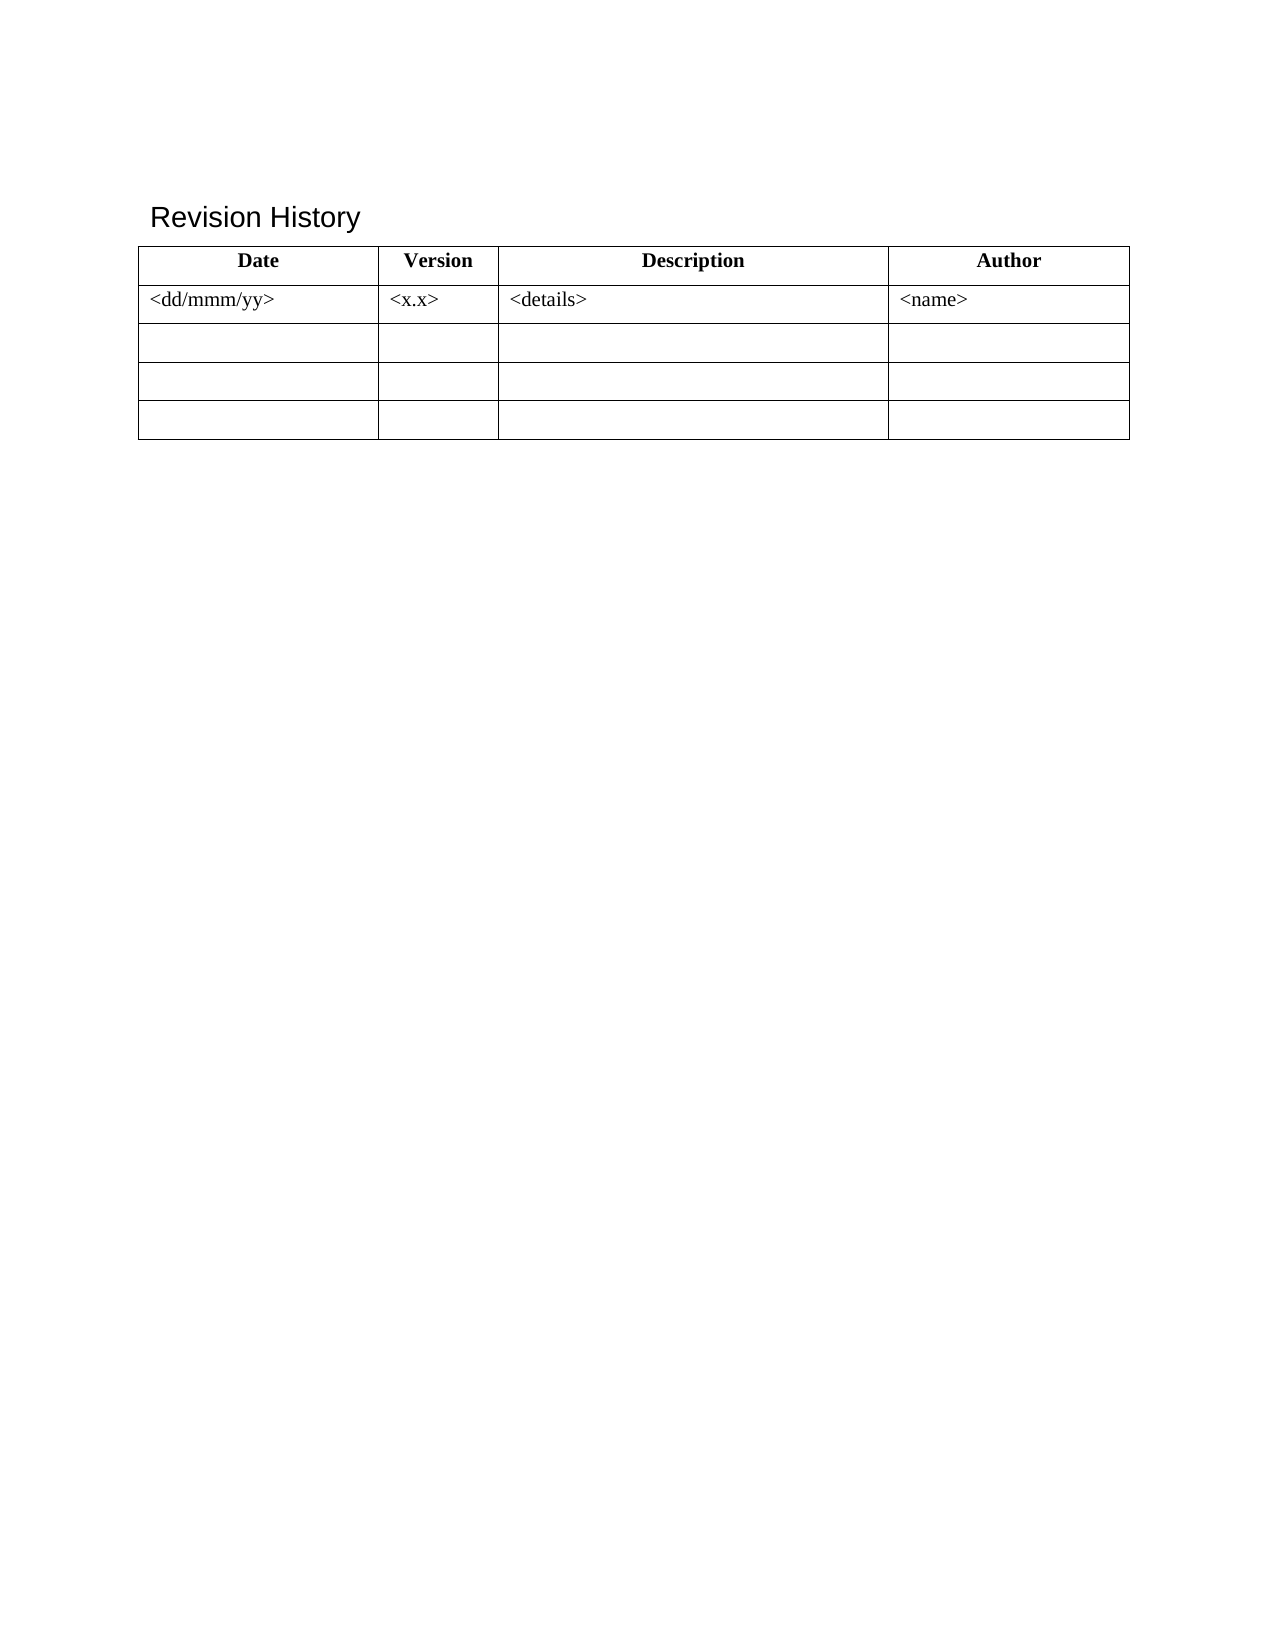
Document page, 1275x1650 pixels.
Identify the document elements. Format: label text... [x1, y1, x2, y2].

table_cell <name> [889, 286, 1129, 323]
table_cell [139, 363, 378, 400]
table_cell [379, 363, 498, 400]
table_header Description [499, 247, 888, 284]
table_cell <x.x> [379, 286, 498, 323]
table_cell [499, 401, 888, 439]
table_cell [889, 324, 1129, 362]
table_cell [499, 363, 888, 400]
table_cell [889, 401, 1129, 439]
table_header Date [139, 247, 378, 284]
table_cell [499, 324, 888, 362]
table_header Author [889, 247, 1129, 284]
table_cell [139, 324, 378, 362]
table_header Version [379, 247, 498, 284]
table_cell <details> [499, 286, 888, 323]
table_cell [139, 401, 378, 439]
table_cell [379, 401, 498, 439]
title Revision History [150, 200, 1125, 233]
table_cell [889, 363, 1129, 400]
table_cell <dd/mmm/yy> [139, 286, 378, 323]
table_cell [379, 324, 498, 362]
